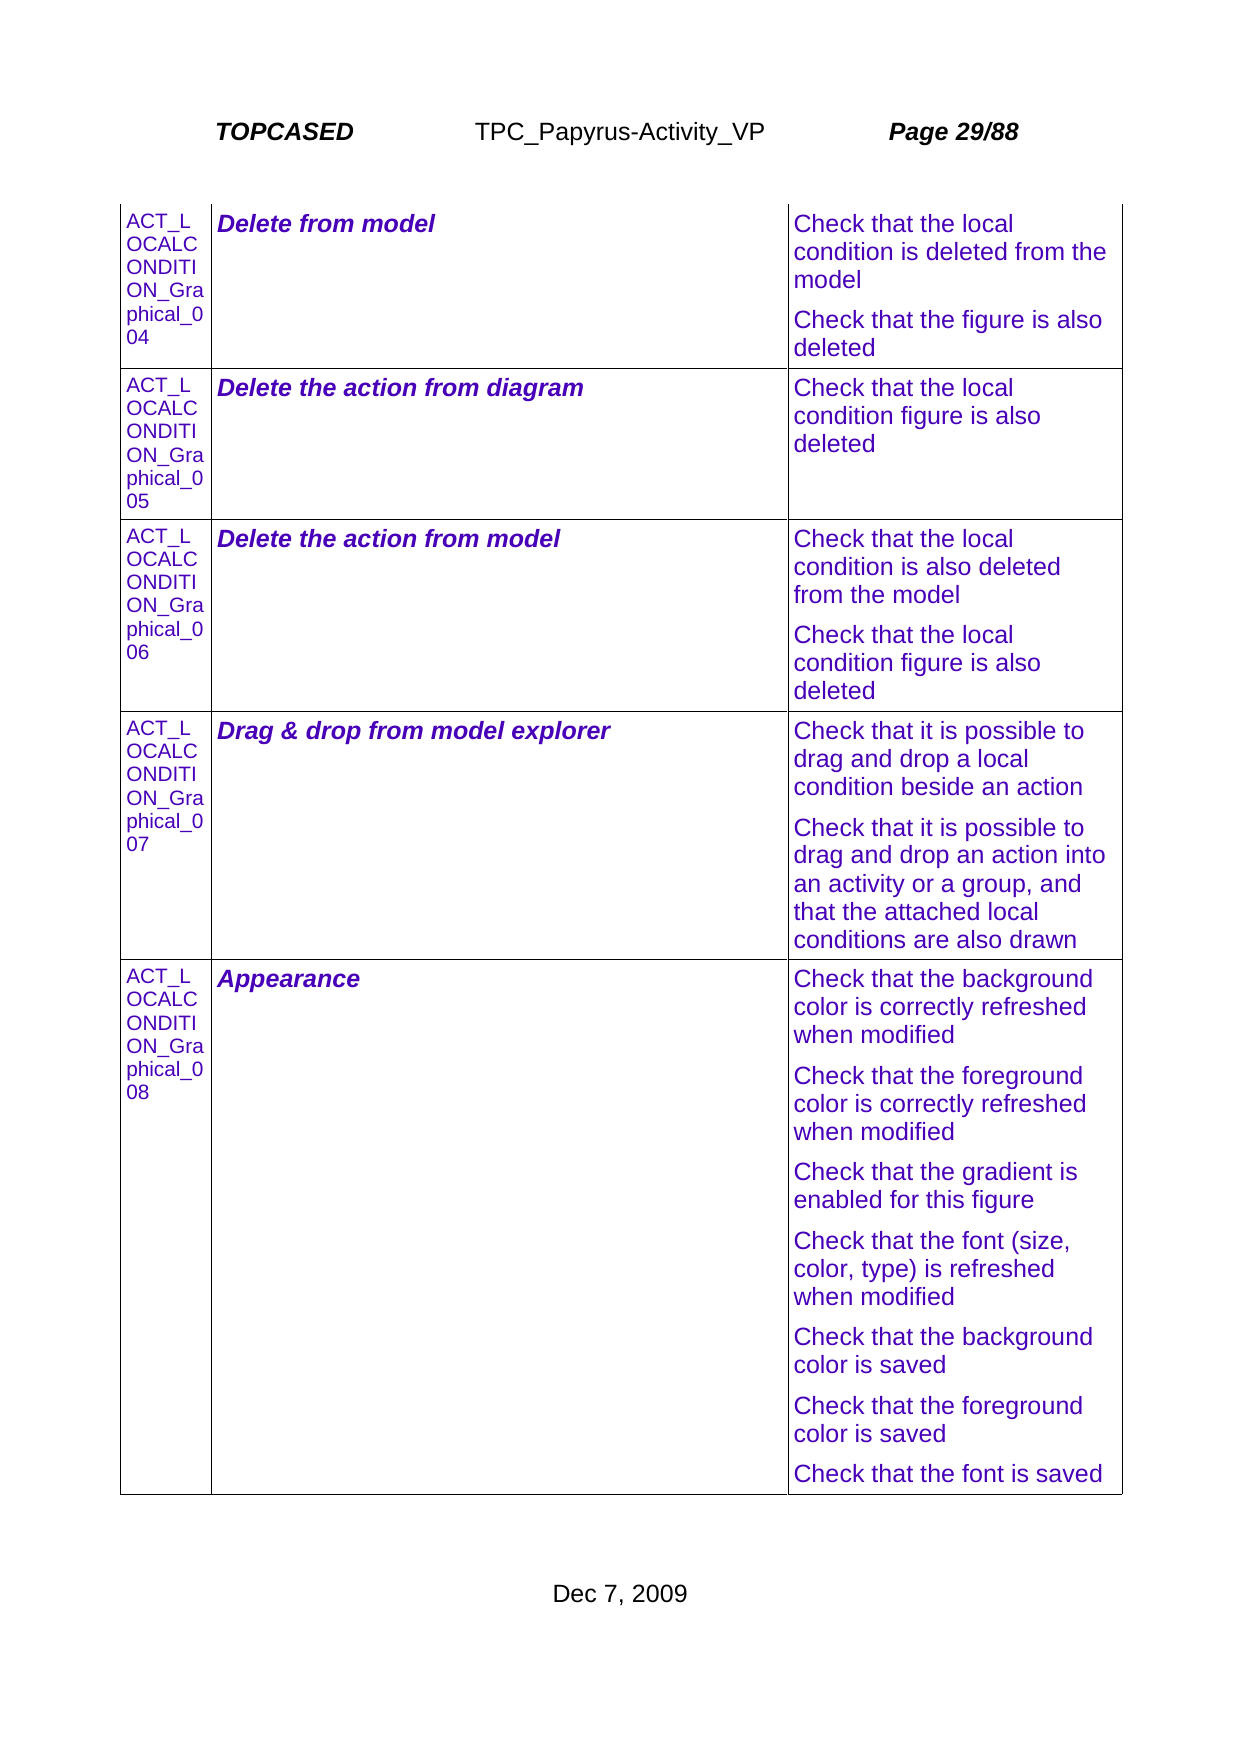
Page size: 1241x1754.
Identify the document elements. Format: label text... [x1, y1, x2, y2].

table_cell Delete from model [212, 204, 787, 368]
table_cell Check that it is possible to drag and drop a local condition beside an action Check that it is possible to drag and drop an action into an activity or a group, and that the attached local conditions are also drawn [789, 712, 1122, 959]
table_cell ACT_LOCALCONDITION_Graphical_004 [121, 204, 211, 368]
table_cell Drag & drop from model explorer [212, 712, 787, 959]
table_cell Check that the local condition is also deleted from the model Check that the local condition figure is also deleted [789, 520, 1122, 711]
table_cell Check that the local condition figure is also deleted [789, 369, 1122, 519]
table_cell ACT_LOCALCONDITION_Graphical_005 [121, 369, 211, 519]
table_cell Delete the action from model [212, 520, 787, 711]
table_cell ACT_LOCALCONDITION_Graphical_007 [121, 712, 211, 959]
table_cell Check that the background color is correctly refreshed when modified Check that the foreground color is correctly refreshed when modified Check that the gradient is enabled for this figure Check that the font (size, color, type) is refreshed when modified Check that the background color is saved Check that the foreground color is saved Check that the font is saved [789, 960, 1122, 1494]
table_cell ACT_LOCALCONDITION_Graphical_008 [121, 960, 211, 1494]
table_cell Appearance [212, 960, 787, 1494]
table_cell Check that the local condition is deleted from the model Check that the figure is also deleted [789, 204, 1122, 368]
table_cell Delete the action from diagram [212, 369, 787, 519]
table_cell ACT_LOCALCONDITION_Graphical_006 [121, 520, 211, 711]
